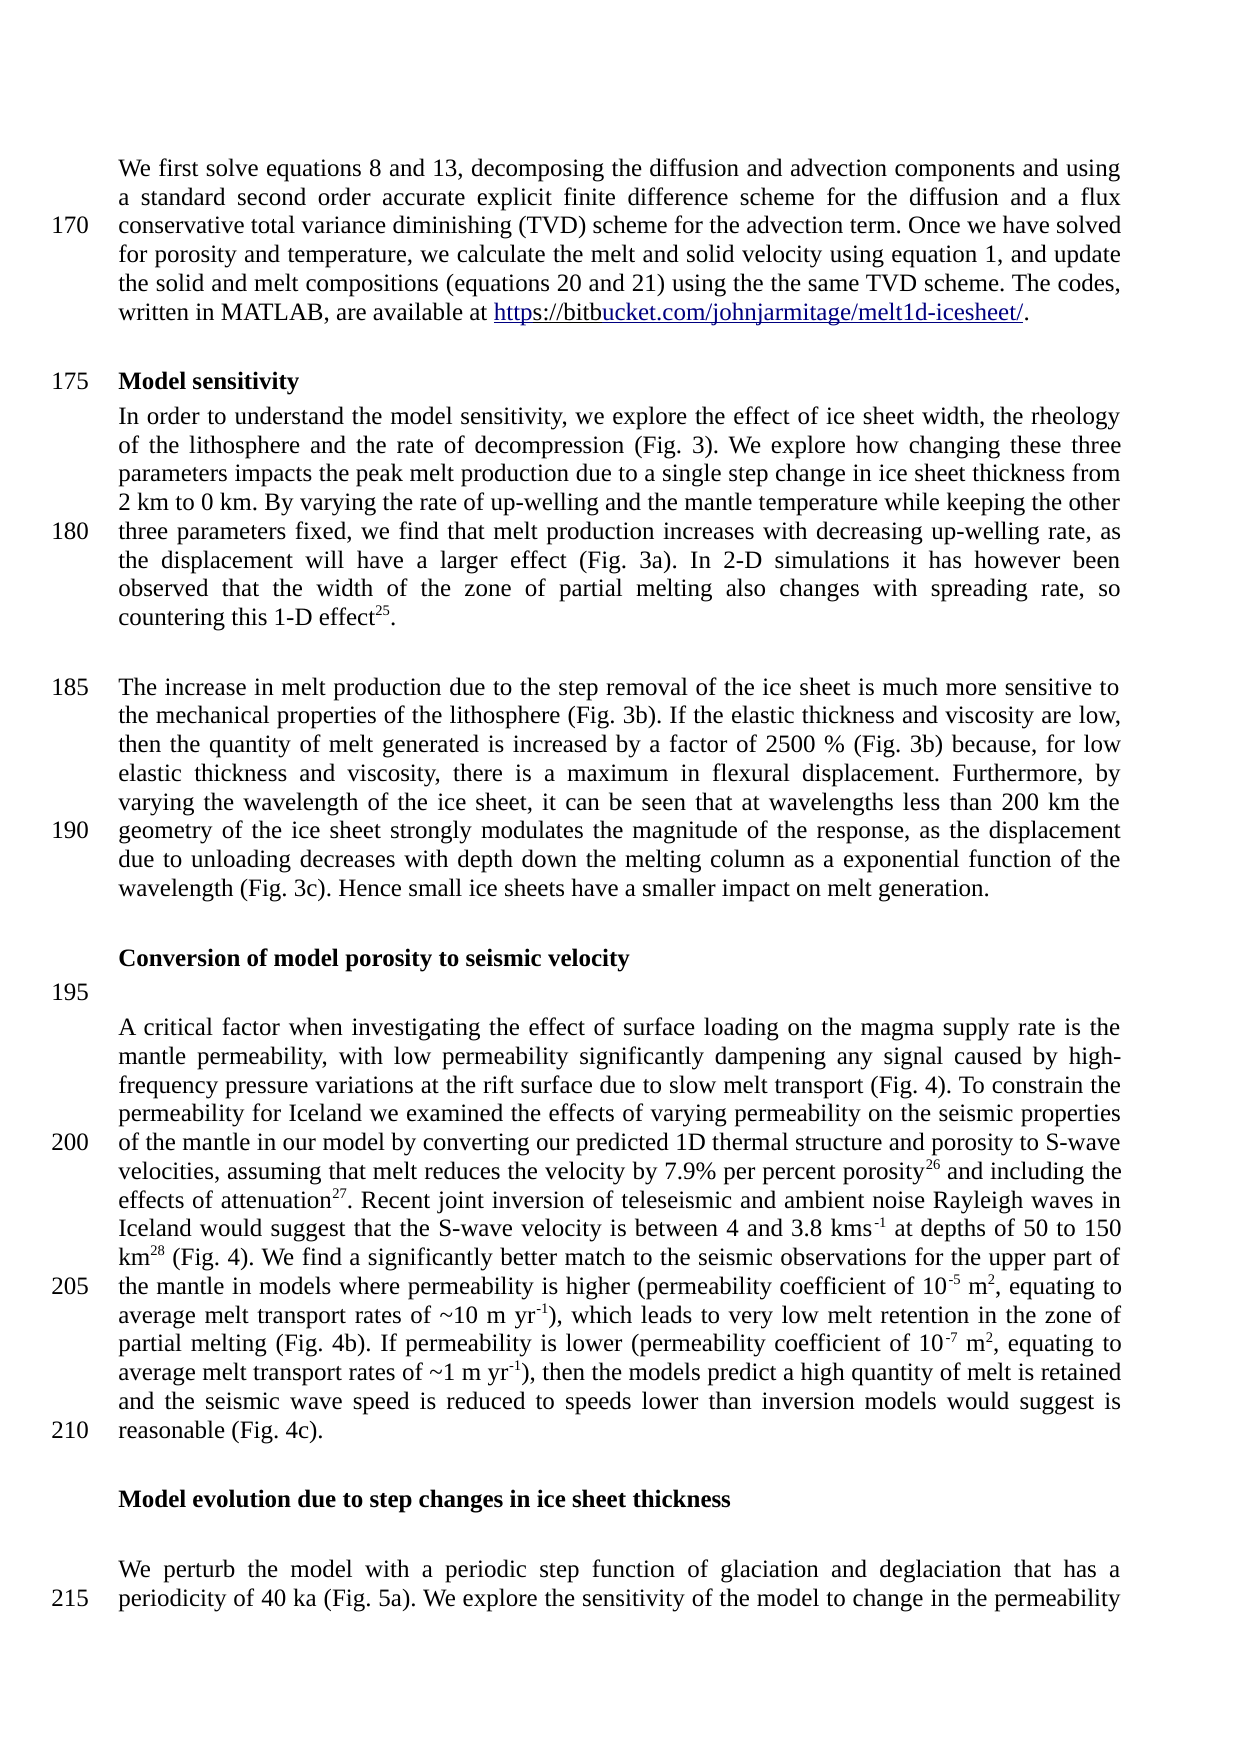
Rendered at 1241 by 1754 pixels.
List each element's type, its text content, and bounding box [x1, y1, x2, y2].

text The increase in melt production due to the step removal of the ice sheet is much more sensitive to the mechanical properties of the lithosphere (Fig. 3b). If the elastic thickness and viscosity are low, then the quantity of melt generated is increased by a factor of 2500 % (Fig. 3b) because, for low elastic thickness and viscosity, there is a maximum in flexural displacement. Furthermore, by varying the wavelength of the ice sheet, it can be seen that at wavelengths less than 200 km the geometry of the ice sheet strongly modulates the magnitude of the response, as the displacement due to unloading decreases with depth down the melting column as a exponential function of the wavelength (Fig. 3c). Hence small ice sheets have a smaller impact on melt generation. [118, 672, 1122, 902]
text Model evolution due to step changes in ice sheet thickness [118, 1484, 1122, 1513]
text Model sensitivity [118, 366, 1122, 395]
text We first solve equations 8 and 13, decomposing the diffusion and advection components and using a standard second order accurate explicit finite difference scheme for the diffusion and a flux conservative total variance diminishing (TVD) scheme for the advection term. Once we have solved for porosity and temperature, we calculate the melt and solid velocity using equation 1, and update the solid and melt compositions (equations 20 and 21) using the the same TVD scheme. The codes, written in MATLAB, are available at https://bitbucket.com/johnjarmitage/melt1d-icesheet/. [118, 153, 1122, 325]
text A critical factor when investigating the effect of surface loading on the magma supply rate is the mantle permeability, with low permeability significantly dampening any signal caused by high-frequency pressure variations at the rift surface due to slow melt transport (Fig. 4). To constrain the permeability for Iceland we examined the effects of varying permeability on the seismic properties of the mantle in our model by converting our predicted 1D thermal structure and porosity to S-wave velocities, assuming that melt reduces the velocity by 7.9% per percent porosity26 and including the effects of attenuation27. Recent joint inversion of teleseismic and ambient noise Rayleigh waves in Iceland would suggest that the S-wave velocity is between 4 and 3.8 kms-1 at depths of 50 to 150 km28 (Fig. 4). We find a significantly better match to the seismic observations for the upper part of the mantle in models where permeability is higher (permeability coefficient of 10-5 m2, equating to average melt transport rates of ~10 m yr-1), which leads to very low melt retention in the zone of partial melting (Fig. 4b). If permeability is lower (permeability coefficient of 10-7 m2, equating to average melt transport rates of ~1 m yr-1), then the models predict a high quantity of melt is retained and the seismic wave speed is reduced to speeds lower than inversion models would suggest is reasonable (Fig. 4c). [118, 1012, 1122, 1443]
text We perturb the model with a periodic step function of glaciation and deglaciation that has a periodicity of 40 ka (Fig. 5a). We explore the sensitivity of the model to change in the permeability [118, 1554, 1122, 1611]
text Conversion of model porosity to seismic velocity [118, 943, 1122, 971]
text In order to understand the model sensitivity, we explore the effect of ice sheet width, the rheology of the lithosphere and the rate of decompression (Fig. 3). We explore how changing these three parameters impacts the peak melt production due to a single step change in ice sheet thickness from 2 km to 0 km. By varying the rate of up-welling and the mantle temperature while keeping the other three parameters fixed, we find that melt production increases with decreasing up-welling rate, as the displacement will have a larger effect (Fig. 3a). In 2-D simulations it has however been observed that the width of the zone of partial melting also changes with spreading rate, so countering this 1-D effect25. [118, 401, 1122, 631]
